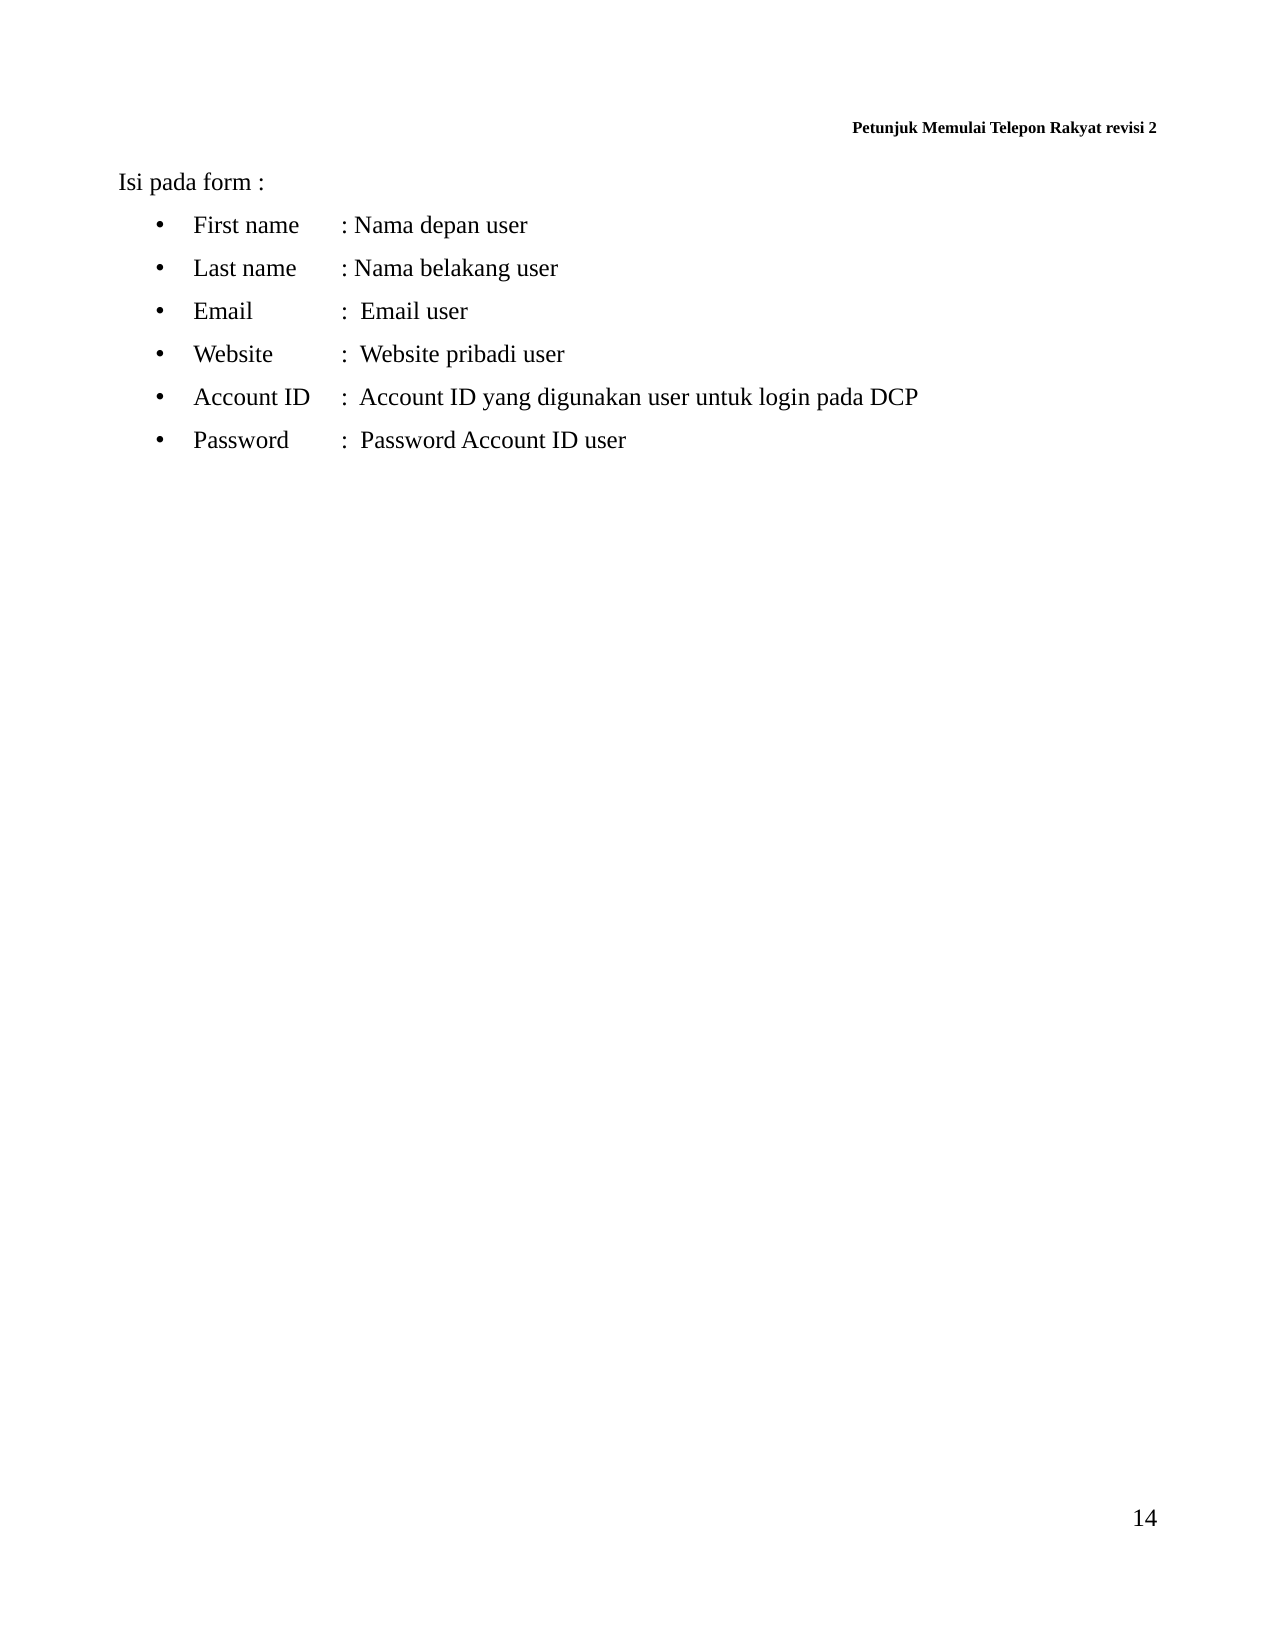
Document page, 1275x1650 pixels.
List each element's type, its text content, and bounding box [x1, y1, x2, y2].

list First name : Nama depan user [156, 210, 1157, 239]
list Password : Password Account ID user [156, 426, 1157, 454]
list Account ID : Account ID yang digunakan user untuk login pada DCP [156, 382, 1157, 411]
list Last name : Nama belakang user [156, 253, 1157, 282]
list Website : Website pribadi user [156, 339, 1157, 368]
list Email : Email user [156, 296, 1157, 325]
text Isi pada form : [118, 167, 1157, 196]
